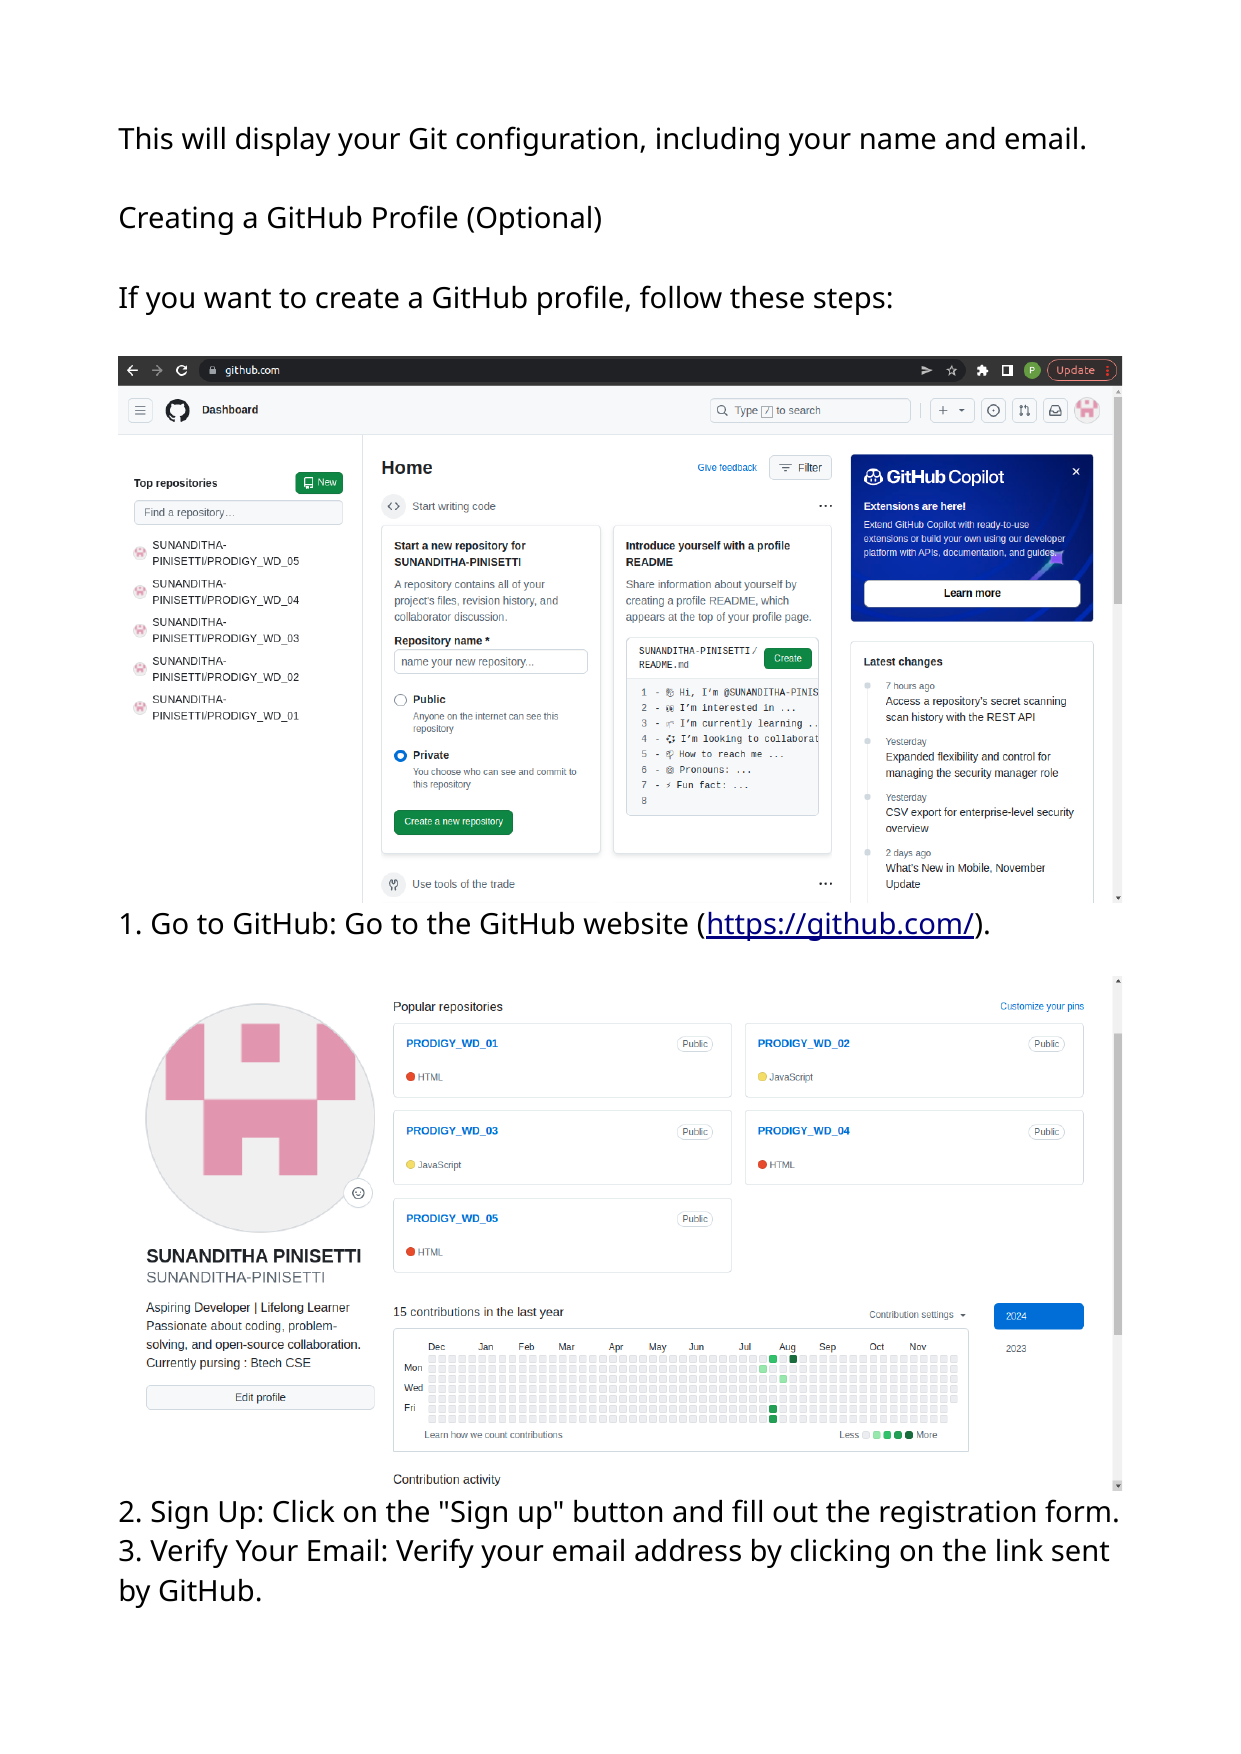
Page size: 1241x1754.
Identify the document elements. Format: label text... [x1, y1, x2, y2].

text 3. Verify Your Email: Verify your email address by clicking on the link sent by GitHub. [118, 1531, 1122, 1610]
picture [118, 356, 1123, 903]
picture [118, 976, 1123, 1491]
text 1. Go to GitHub: Go to the GitHub website (https://github.com/). [118, 903, 1122, 943]
text Creating a GitHub Profile (Optional) [118, 197, 1122, 237]
text If you want to create a GitHub profile, follow these steps: [118, 277, 1122, 317]
text This will display your Git configuration, including your name and email. [118, 118, 1122, 158]
text 2. Sign Up: Click on the "Sign up" button and fill out the registration form. [118, 1491, 1122, 1531]
